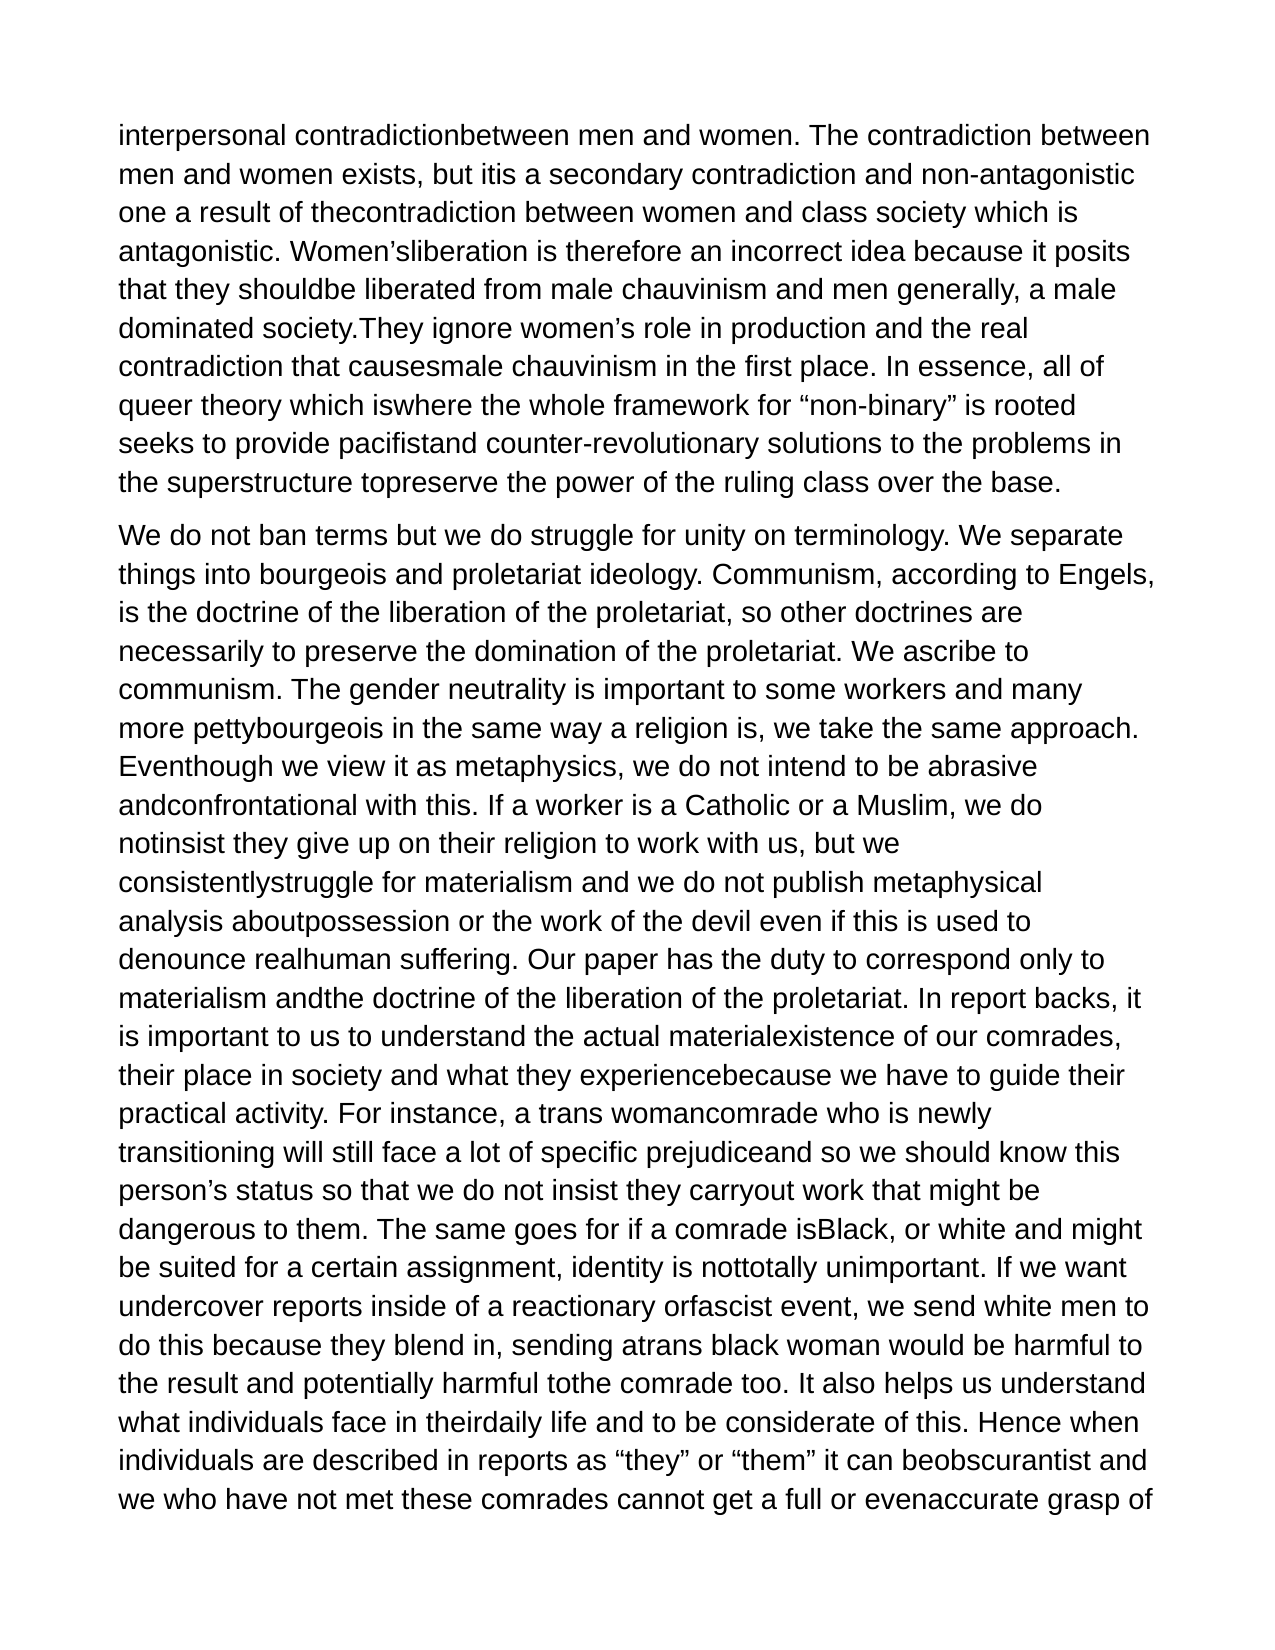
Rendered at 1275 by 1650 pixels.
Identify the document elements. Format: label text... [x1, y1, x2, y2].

text We do not ban terms but we do struggle for unity on terminology. We separate things into bourgeois and proletariat ideology. Communism, according to Engels, is the doctrine of the liberation of the proletariat, so other doctrines are necessarily to preserve the domination of the proletariat. We ascribe to communism. The gender neutrality is important to some workers and many more pettybourgeois in the same way a religion is, we take the same approach. Eventhough we view it as metaphysics, we do not intend to be abrasive andconfrontational with this. If a worker is a Catholic or a Muslim, we do notinsist they give up on their religion to work with us, but we consistentlystruggle for materialism and we do not publish metaphysical analysis aboutpossession or the work of the devil even if this is used to denounce realhuman suffering. Our paper has the duty to correspond only to materialism andthe doctrine of the liberation of the proletariat. In report backs, it is important to us to understand the actual materialexistence of our comrades, their place in society and what they experiencebecause we have to guide their practical activity. For instance, a trans womancomrade who is newly transitioning will still face a lot of specific prejudiceand so we should know this person’s status so that we do not insist they carryout work that might be dangerous to them. The same goes for if a comrade isBlack, or white and might be suited for a certain assignment, identity is nottotally unimportant. If we want undercover reports inside of a reactionary orfascist event, we send white men to do this because they blend in, sending atrans black woman would be harmful to the result and potentially harmful tothe comrade too. It also helps us understand what individuals face in theirdaily life and to be considerate of this. Hence when individuals are described in reports as “they” or “them” it can beobscurantist and we who have not met these comrades cannot get a full or evenaccurate grasp of [118, 518, 1157, 1515]
text interpersonal contradictionbetween men and women. The contradiction between men and women exists, but itis a secondary contradiction and non-antagonistic one a result of thecontradiction between women and class society which is antagonistic. Women’sliberation is therefore an incorrect idea because it posits that they shouldbe liberated from male chauvinism and men generally, a male dominated society.They ignore women’s role in production and the real contradiction that causesmale chauvinism in the first place. In essence, all of queer theory which iswhere the whole framework for “non-binary” is rooted seeks to provide pacifistand counter-revolutionary solutions to the problems in the superstructure topreserve the power of the ruling class over the base. [118, 118, 1157, 498]
